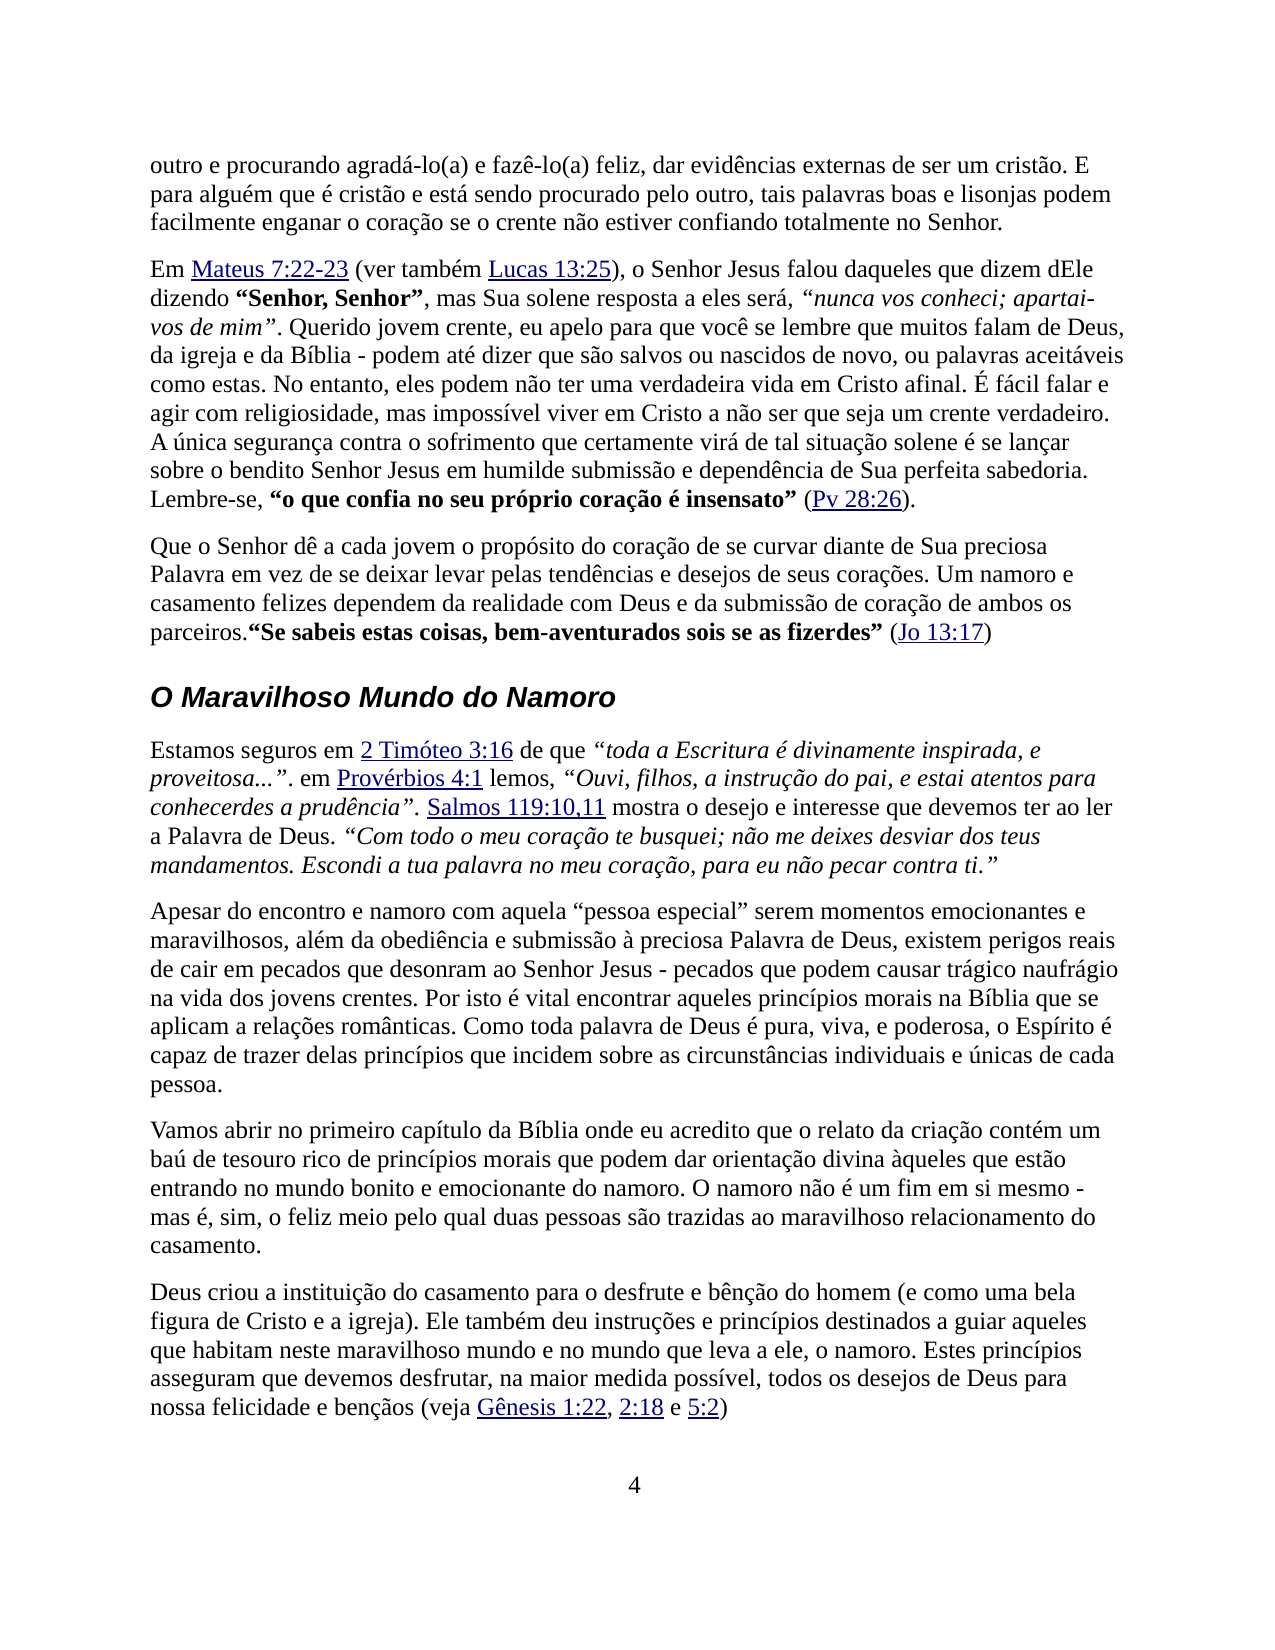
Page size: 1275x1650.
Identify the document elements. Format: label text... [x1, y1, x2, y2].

text Estamos seguros em 2 Timóteo 3:16 de que “toda a Escritura é divinamente inspirada, e proveitosa...”. em Provérbios 4:1 lemos, “Ouvi, filhos, a instrução do pai, e estai atentos para conhecerdes a prudência”. Salmos 119:10,11 mostra o desejo e interesse que devemos ter ao ler a Palavra de Deus. “Com todo o meu coração te busquei; não me deixes desviar dos teus mandamentos. Escondi a tua palavra no meu coração, para eu não pecar contra ti.” [150, 735, 1125, 878]
text Apesar do encontro e namoro com aquela “pessoa especial” serem momentos emocionantes e maravilhosos, além da obediência e submissão à preciosa Palavra de Deus, existem perigos reais de cair em pecados que desonram ao Senhor Jesus - pecados que podem causar trágico naufrágio na vida dos jovens crentes. Por isto é vital encontrar aqueles princípios morais na Bíblia que se aplicam a relações românticas. Como toda palavra de Deus é pura, viva, e poderosa, o Espírito é capaz de trazer delas princípios que incidem sobre as circunstâncias individuais e únicas de cada pessoa. [150, 896, 1125, 1098]
text Deus criou a instituição do casamento para o desfrute e bênção do homem (e como uma bela figura de Cristo e a igreja). Ele também deu instruções e princípios destinados a guiar aqueles que habitam neste maravilhoso mundo e no mundo que leva a ele, o namoro. Estes princípios asseguram que devemos desfrutar, na maior medida possível, todos os desejos de Deus para nossa felicidade e bençãos (veja Gênesis 1:22, 2:18 e 5:2) [150, 1277, 1125, 1421]
subtitle O Maravilhoso Mundo do Namoro [150, 680, 1125, 713]
text Que o Senhor dê a cada jovem o propósito do coração de se curvar diante de Sua preciosa Palavra em vez de se deixar levar pelas tendências e desejos de seus corações. Um namoro e casamento felizes dependem da realidade com Deus e da submissão de coração de ambos os parceiros.“Se sabeis estas coisas, bem-aventurados sois se as fizerdes” (Jo 13:17) [150, 531, 1125, 646]
text outro e procurando agradá-lo(a) e fazê-lo(a) feliz, dar evidências externas de ser um cristão. E para alguém que é cristão e está sendo procurado pelo outro, tais palavras boas e lisonjas podem facilmente enganar o coração se o crente não estiver confiando totalmente no Senhor. [150, 150, 1125, 236]
text Em Mateus 7:22-23 (ver também Lucas 13:25), o Senhor Jesus falou daqueles que dizem dEle dizendo “Senhor, Senhor”, mas Sua solene resposta a eles será, “nunca vos conheci; apartai-vos de mim”. Querido jovem crente, eu apelo para que você se lembre que muitos falam de Deus, da igreja e da Bíblia - podem até dizer que são salvos ou nascidos de novo, ou palavras aceitáveis como estas. No entanto, eles podem não ter uma verdadeira vida em Cristo afinal. É fácil falar e agir com religiosidade, mas impossível viver em Cristo a não ser que seja um crente verdadeiro. A única segurança contra o sofrimento que certamente virá de tal situação solene é se lançar sobre o bendito Senhor Jesus em humilde submissão e dependência de Sua perfeita sabedoria. Lembre-se, “o que confia no seu próprio coração é insensato” (Pv 28:26). [150, 254, 1125, 513]
text Vamos abrir no primeiro capítulo da Bíblia onde eu acredito que o relato da criação contém um baú de tesouro rico de princípios morais que podem dar orientação divina àqueles que estão entrando no mundo bonito e emocionante do namoro. O namoro não é um fim em si mesmo - mas é, sim, o feliz meio pelo qual duas pessoas são trazidas ao maravilhoso relacionamento do casamento. [150, 1116, 1125, 1259]
